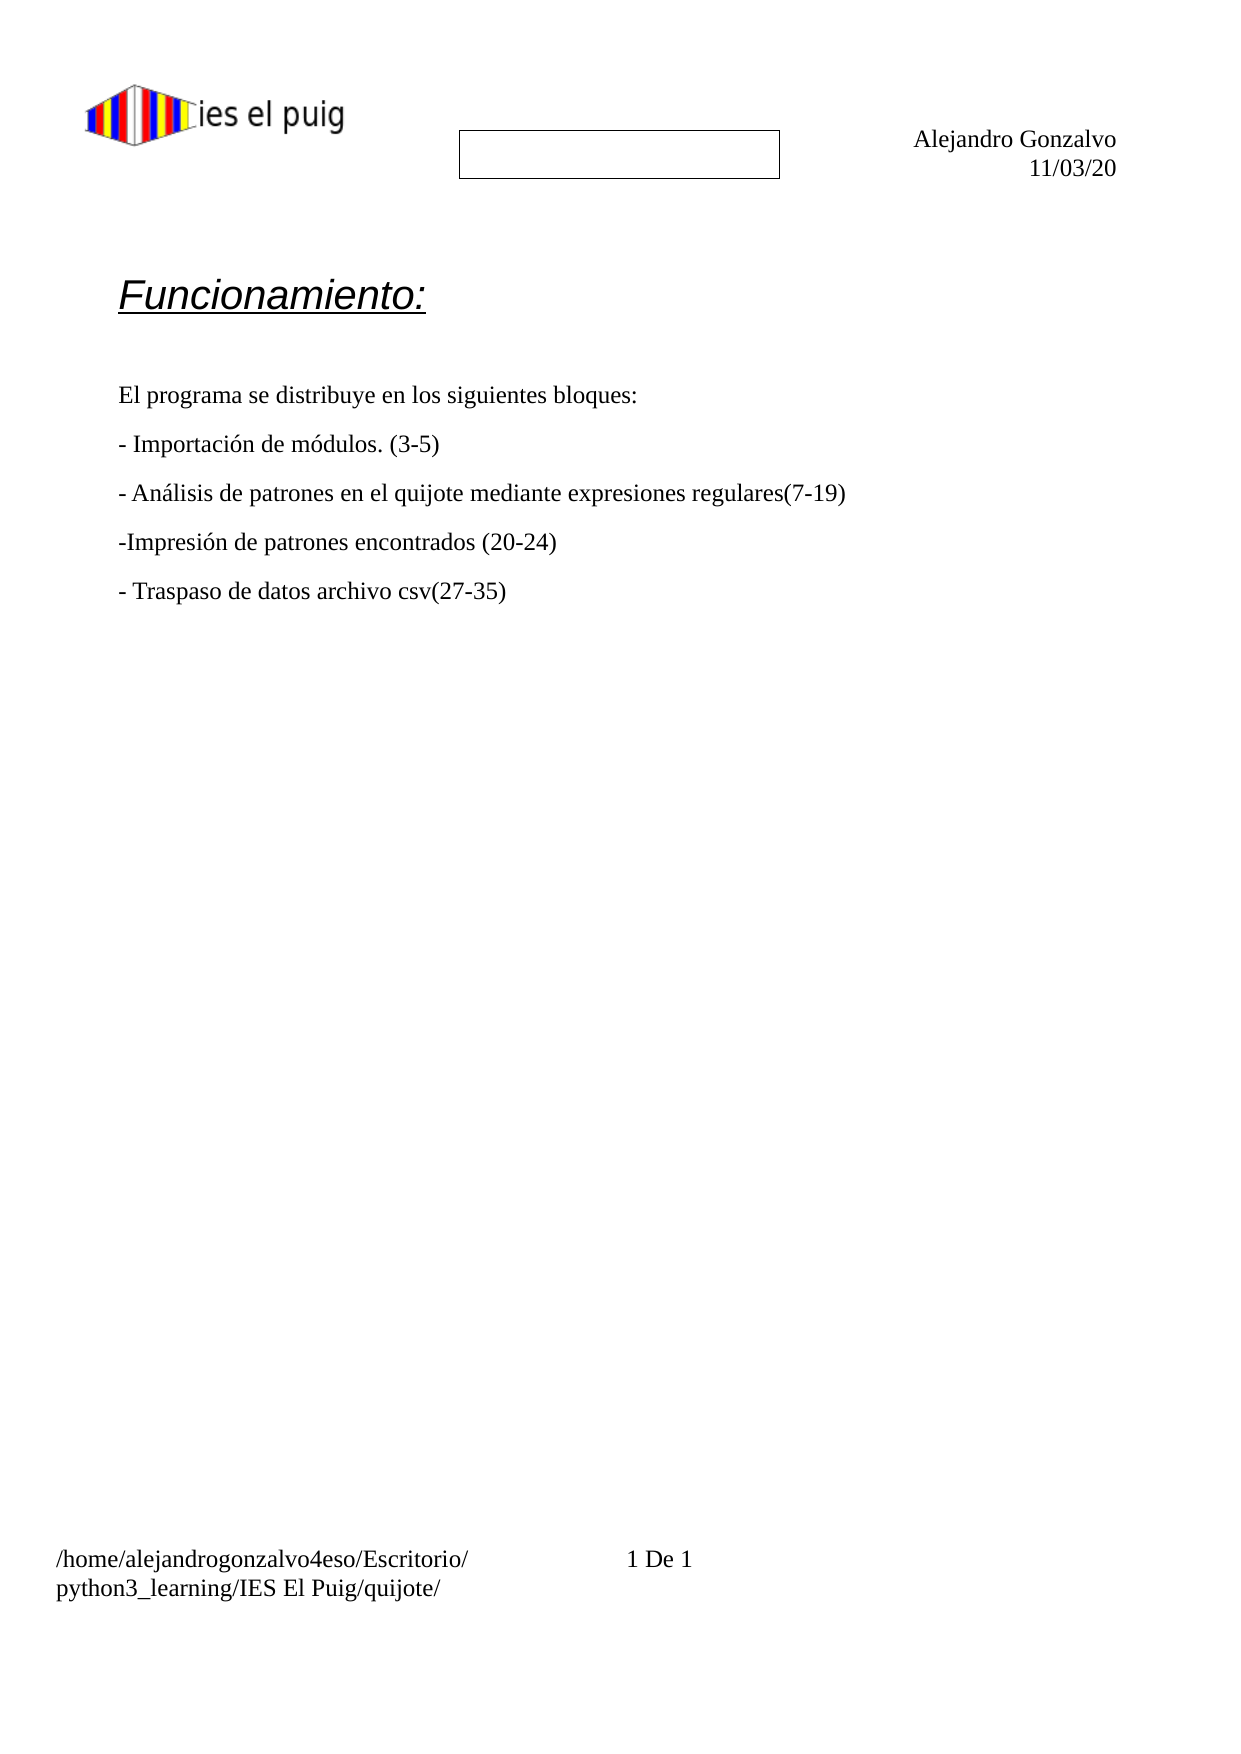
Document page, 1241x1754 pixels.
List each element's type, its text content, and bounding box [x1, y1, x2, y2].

text El programa se distribuye en los siguientes bloques: [118, 380, 1122, 408]
text -Impresión de patrones encontrados (20-24) [118, 527, 1122, 556]
picture [41, 47, 365, 164]
text - Análisis de patrones en el quijote mediante expresiones regulares(7-19) [118, 478, 1122, 507]
text - Importación de módulos. (3-5) [118, 429, 1122, 458]
text - Traspaso de datos archivo csv(27-35) [118, 576, 1122, 605]
subtitle Funcionamiento: [118, 270, 1122, 318]
